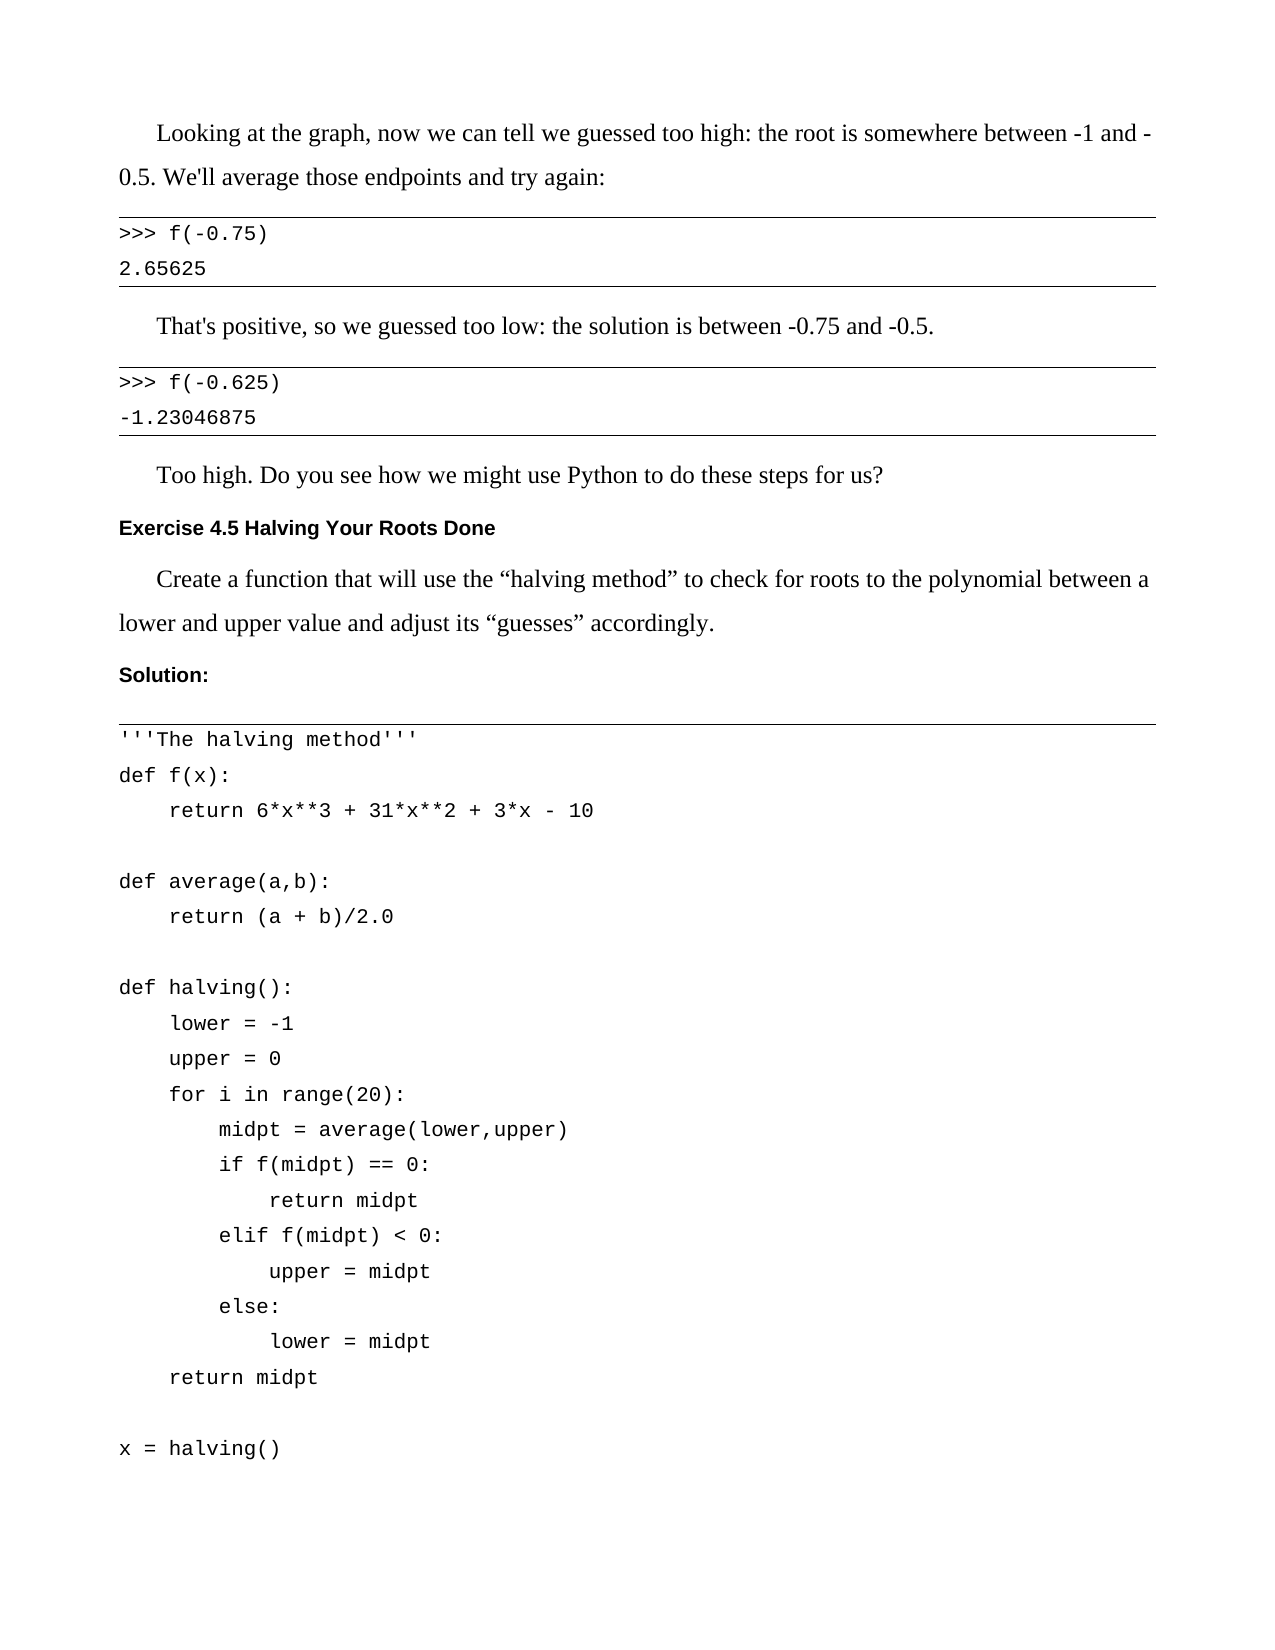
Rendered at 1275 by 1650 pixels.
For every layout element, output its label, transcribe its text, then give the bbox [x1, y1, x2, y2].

text if f(midpt) == 0: [118, 1154, 1156, 1178]
text return midpt [118, 1367, 1156, 1391]
text Create a function that will use the “halving method” to check for roots to the polynomial between a lower and upper value and adjust its “guesses” accordingly. [118, 564, 1156, 636]
text return 6*x**3 + 31*x**2 + 3*x - 10 [118, 800, 1156, 824]
text else: [118, 1296, 1156, 1320]
text Solution: [118, 663, 1156, 687]
text def halving(): [118, 977, 1156, 1001]
text for i in range(20): [118, 1083, 1156, 1107]
text upper = midpt [118, 1261, 1156, 1284]
text >>> f(-0.625) [118, 368, 1156, 396]
text Exercise 4.5 Halving Your Roots Done [118, 516, 1156, 540]
text lower = midpt [118, 1331, 1156, 1355]
text '''The halving method''' [118, 725, 1156, 753]
text def average(a,b): [118, 871, 1156, 895]
text x = halving() [118, 1438, 1156, 1461]
text elif f(midpt) < 0: [118, 1225, 1156, 1249]
text That's positive, so we guessed too low: the solution is between -0.75 and -0.5. [118, 311, 1156, 340]
text -1.23046875 [118, 407, 1156, 436]
text Too high. Do you see how we might use Python to do these steps for us? [118, 460, 1156, 489]
text upper = 0 [118, 1048, 1156, 1072]
text lower = -1 [118, 1013, 1156, 1036]
text midpt = average(lower,upper) [118, 1119, 1156, 1143]
text def f(x): [118, 765, 1156, 788]
text >>> f(-0.75) [118, 218, 1156, 246]
text return midpt [118, 1190, 1156, 1213]
text return (a + b)/2.0 [118, 906, 1156, 930]
text Looking at the graph, now we can tell we guessed too high: the root is somewhere between -1 and -0.5. We'll average those endpoints and try again: [118, 118, 1156, 190]
text 2.65625 [118, 258, 1156, 287]
